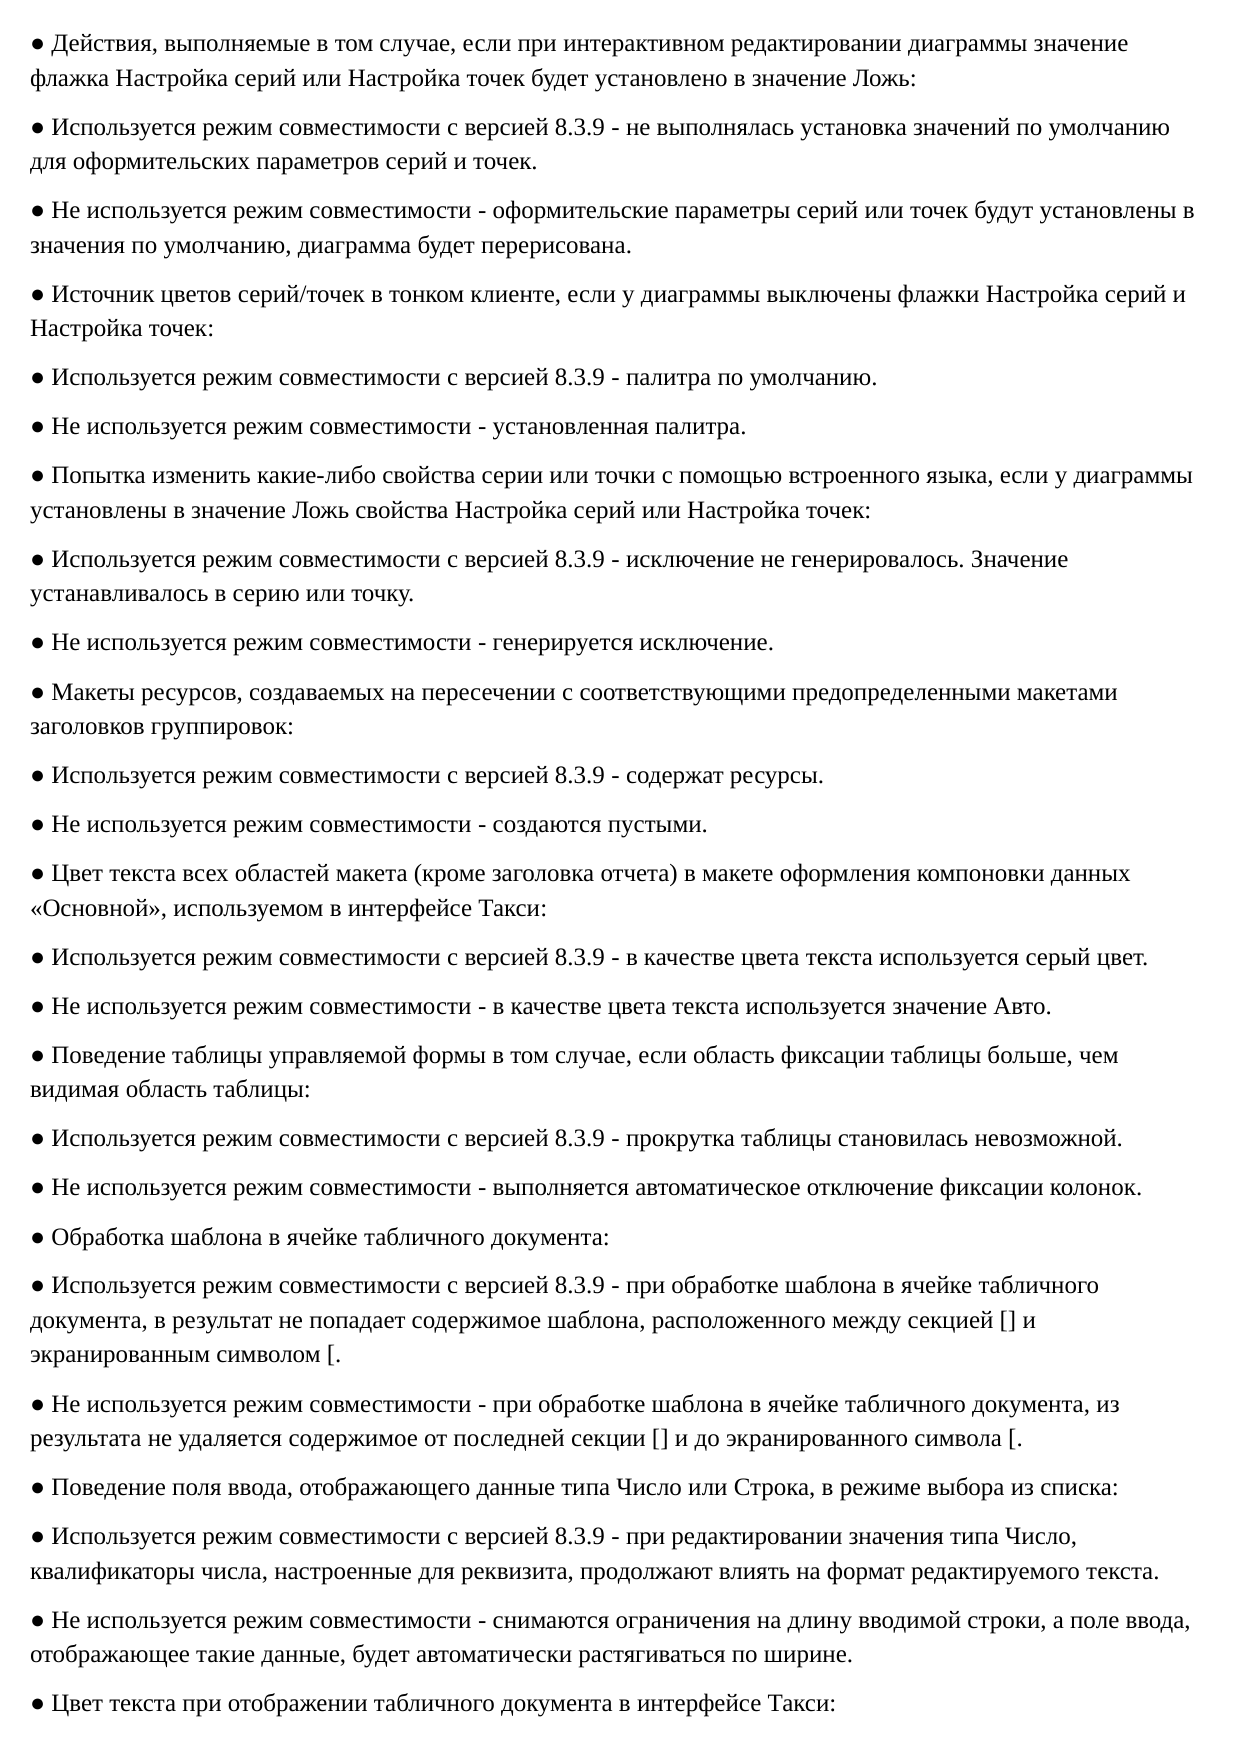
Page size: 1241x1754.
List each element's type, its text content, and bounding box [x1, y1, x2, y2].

text ● Цвет текста при отображении табличного документа в интерфейсе Такси: [30, 1688, 1211, 1717]
text ● Не используется режим совместимости ‑ генерируется исключение. [30, 627, 1211, 656]
text ● Не используется режим совместимости ‑ оформительские параметры серий или точек будут установлены в значения по умолчанию, диаграмма будет перерисована. [30, 195, 1211, 258]
text ● Используется режим совместимости с версией 8.3.9 ‑ прокрутка таблицы становилась невозможной. [30, 1123, 1211, 1152]
text ● Не используется режим совместимости ‑ выполняется автоматическое отключение фиксации колонок. [30, 1172, 1211, 1201]
text ● Источник цветов серий/точек в тонком клиенте, если у диаграммы выключены флажки Настройка серий и Настройка точек: [30, 279, 1211, 342]
text ● Используется режим совместимости с версией 8.3.9 ‑ содержат ресурсы. [30, 760, 1211, 789]
text ● Используется режим совместимости с версией 8.3.9 ‑ в качестве цвета текста используется серый цвет. [30, 942, 1211, 971]
text ● Используется режим совместимости с версией 8.3.9 ‑ палитра по умолчанию. [30, 362, 1211, 391]
text ● Поведение поля ввода, отображающего данные типа Число или Строка, в режиме выбора из списка: [30, 1472, 1211, 1501]
text ● Не используется режим совместимости ‑ снимаются ограничения на длину вводимой строки, а поле ввода, отображающее такие данные, будет автоматически растягиваться по ширине. [30, 1605, 1211, 1668]
text ● Не используется режим совместимости ‑ установленная палитра. [30, 411, 1211, 440]
text ● Используется режим совместимости с версией 8.3.9 ‑ при обработке шаблона в ячейке табличного документа, в результат не попадает содержимое шаблона, расположенного между секцией [] и экранированным символом [. [30, 1271, 1211, 1368]
text ● Обработка шаблона в ячейке табличного документа: [30, 1222, 1211, 1250]
text ● Не используется режим совместимости ‑ при обработке шаблона в ячейке табличного документа, из результата не удаляется содержимое от последней секции [] и до экранированного символа [. [30, 1389, 1211, 1452]
text ● Макеты ресурсов, создаваемых на пересечении с соответствующими предопределенными макетами заголовков группировок: [30, 677, 1211, 740]
text ● Цвет текста всех областей макета (кроме заголовка отчета) в макете оформления компоновки данных «Основной», используемом в интерфейсе Такси: [30, 858, 1211, 921]
text ● Попытка изменить какие-либо свойства серии или точки с помощью встроенного языка, если у диаграммы установлены в значение Ложь свойства Настройка серий или Настройка точек: [30, 460, 1211, 524]
text ● Не используется режим совместимости ‑ в качестве цвета текста используется значение Авто. [30, 991, 1211, 1019]
text ● Используется режим совместимости с версией 8.3.9 ‑ исключение не генерировалось. Значение устанавливалось в серию или точку. [30, 544, 1211, 607]
text ● Действия, выполняемые в том случае, если при интерактивном редактировании диаграммы значение флажка Настройка серий или Настройка точек будет установлено в значение Ложь: [30, 28, 1211, 91]
text ● Поведение таблицы управляемой формы в том случае, если область фиксации таблицы больше, чем видимая область таблицы: [30, 1040, 1211, 1103]
text ● Используется режим совместимости с версией 8.3.9 ‑ при редактировании значения типа Число, квалификаторы числа, настроенные для реквизита, продолжают влиять на формат редактируемого текста. [30, 1521, 1211, 1584]
text ● Не используется режим совместимости ‑ создаются пустыми. [30, 809, 1211, 838]
text ● Используется режим совместимости с версией 8.3.9 ‑ не выполнялась установка значений по умолчанию для оформительских параметров серий и точек. [30, 112, 1211, 175]
